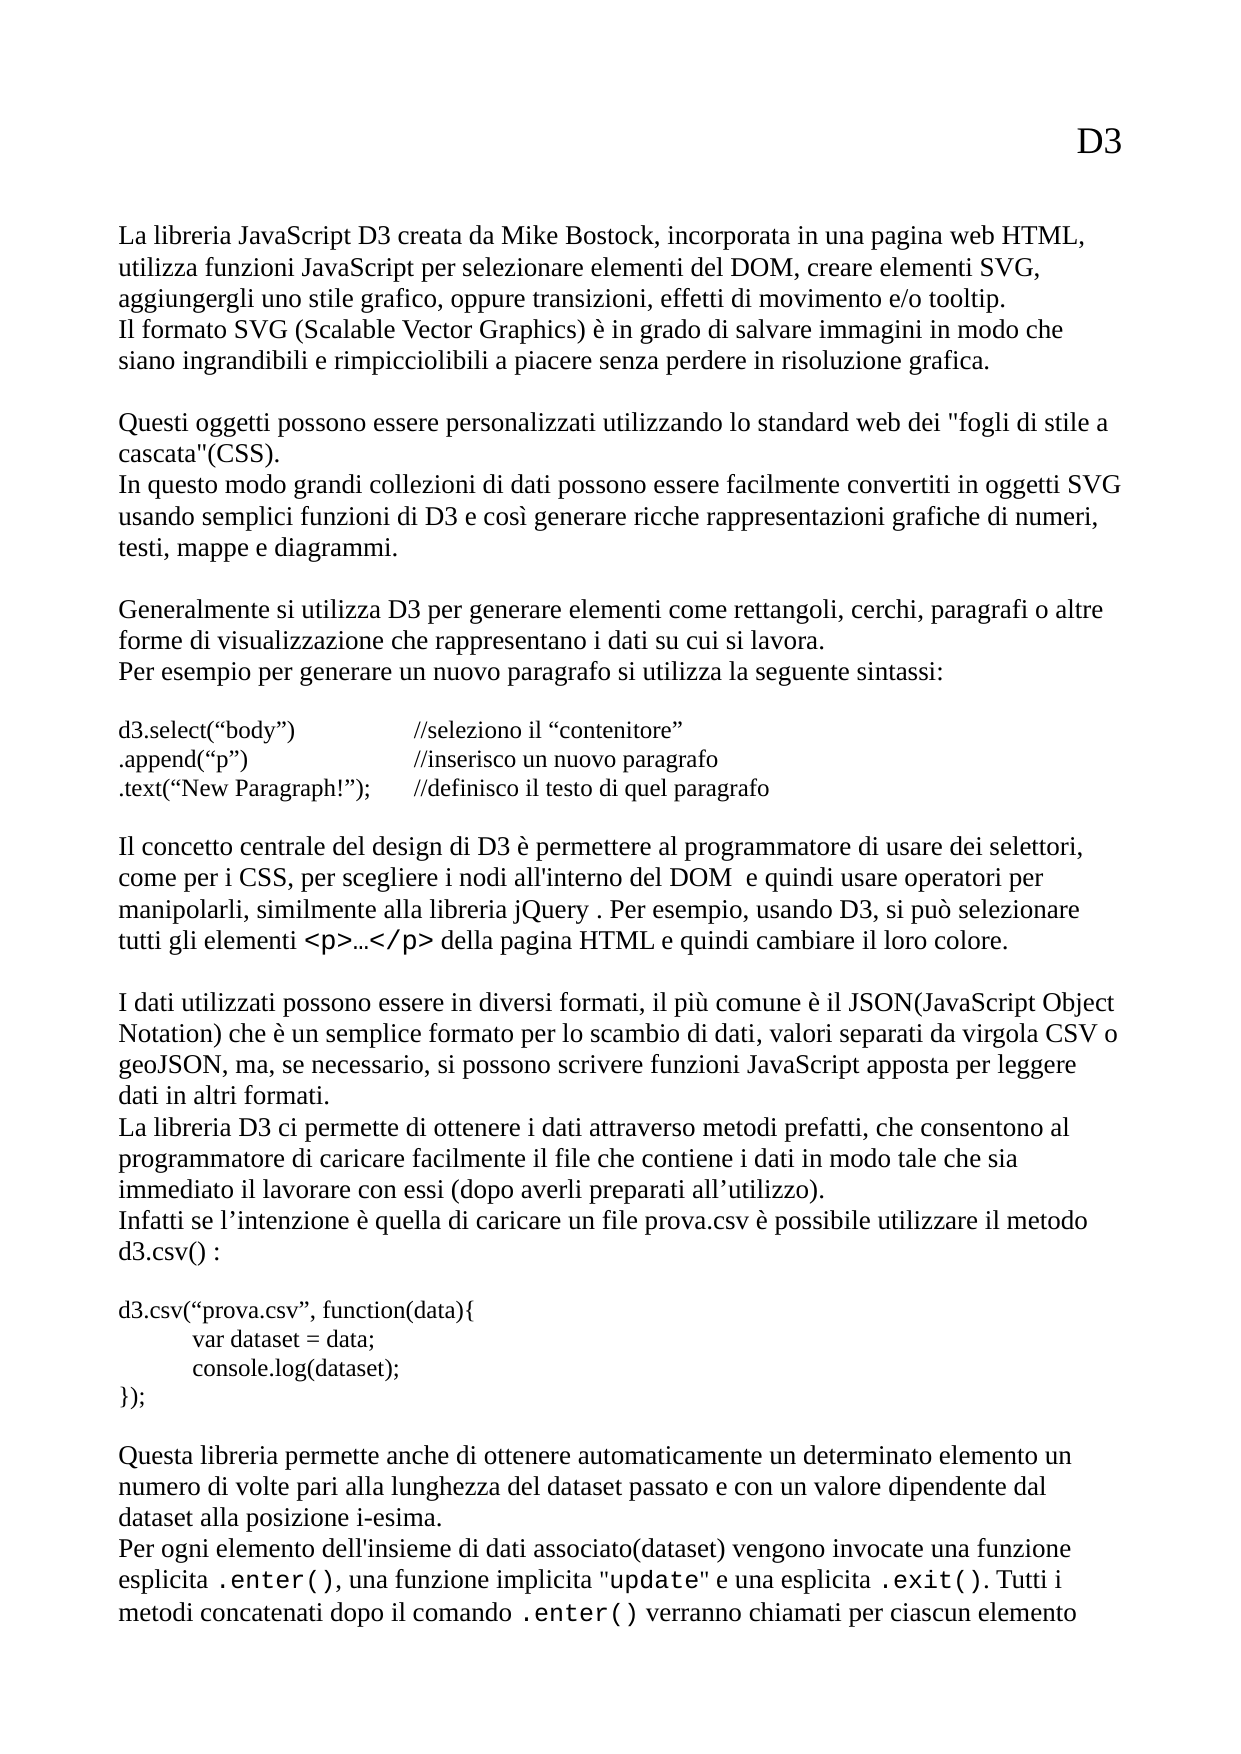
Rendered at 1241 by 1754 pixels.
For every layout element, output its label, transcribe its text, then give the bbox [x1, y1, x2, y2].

text console.log(dataset); [118, 1353, 1122, 1381]
text I dati utilizzati possono essere in diversi formati, il più comune è il JSON(JavaScript Object Notation) che è un semplice formato per lo scambio di dati, valori separati da virgola CSV o geoJSON, ma, se necessario, si possono scrivere funzioni JavaScript apposta per leggere dati in altri formati. [118, 986, 1122, 1111]
text Per ogni elemento dell'insieme di dati associato(dataset) vengono invocate una funzione esplicita .enter(), una funzione implicita "update" e una esplicita .exit(). Tutti i metodi concatenati dopo il comando .enter() verranno chiamati per ciascun elemento [118, 1532, 1122, 1629]
text Il formato SVG (Scalable Vector Graphics) è in grado di salvare immagini in modo che siano ingrandibili e rimpicciolibili a piacere senza perdere in risoluzione grafica. [118, 313, 1122, 375]
text }); [118, 1381, 1122, 1410]
text Il concetto centrale del design di D3 è permettere al programmatore di usare dei selettori, come per i CSS, per scegliere i nodi all'interno del DOM e quindi usare operatori per manipolarli, similmente alla libreria jQuery . Per esempio, usando D3, si può selezionare tutti gli elementi <p>…</p> della pagina HTML e quindi cambiare il loro colore. [118, 830, 1122, 957]
text var dataset = data; [118, 1324, 1122, 1353]
text Per esempio per generare un nuovo paragrafo si utilizza la seguente sintassi: [118, 656, 1122, 687]
text Generalmente si utilizza D3 per generare elementi come rettangoli, cerchi, paragrafi o altre forme di visualizzazione che rappresentano i dati su cui si lavora. [118, 593, 1122, 656]
text La libreria D3 ci permette di ottenere i dati attraverso metodi prefatti, che consentono al programmatore di caricare facilmente il file che contiene i dati in modo tale che sia immediato il lavorare con essi (dopo averli preparati all’utilizzo). [118, 1111, 1122, 1204]
text d3.csv(“prova.csv”, function(data){ [118, 1295, 1122, 1324]
text d3.select(“body”) //seleziono il “contenitore” [118, 715, 1122, 744]
text Questa libreria permette anche di ottenere automaticamente un determinato elemento un numero di volte pari alla lunghezza del dataset passato e con un valore dipendente dal dataset alla posizione i-esima. [118, 1439, 1122, 1532]
text Questi oggetti possono essere personalizzati utilizzando lo standard web dei "fogli di stile a cascata"(CSS). [118, 406, 1122, 469]
text La libreria JavaScript D3 creata da Mike Bostock, incorporata in una pagina web HTML, utilizza funzioni JavaScript per selezionare elementi del DOM, creare elementi SVG, aggiungergli uno stile grafico, oppure transizioni, effetti di movimento e/o tooltip. [118, 219, 1122, 313]
text In questo modo grandi collezioni di dati possono essere facilmente convertiti in oggetti SVG usando semplici funzioni di D3 e così generare ricche rappresentazioni grafiche di numeri, testi, mappe e diagrammi. [118, 469, 1122, 562]
text Infatti se l’intenzione è quella di caricare un file prova.csv è possibile utilizzare il metodo d3.csv() : [118, 1204, 1122, 1266]
text .append(“p”) //inserisco un nuovo paragrafo [118, 744, 1122, 773]
text .text(“New Paragraph!”); //definisco il testo di quel paragrafo [118, 773, 1122, 802]
